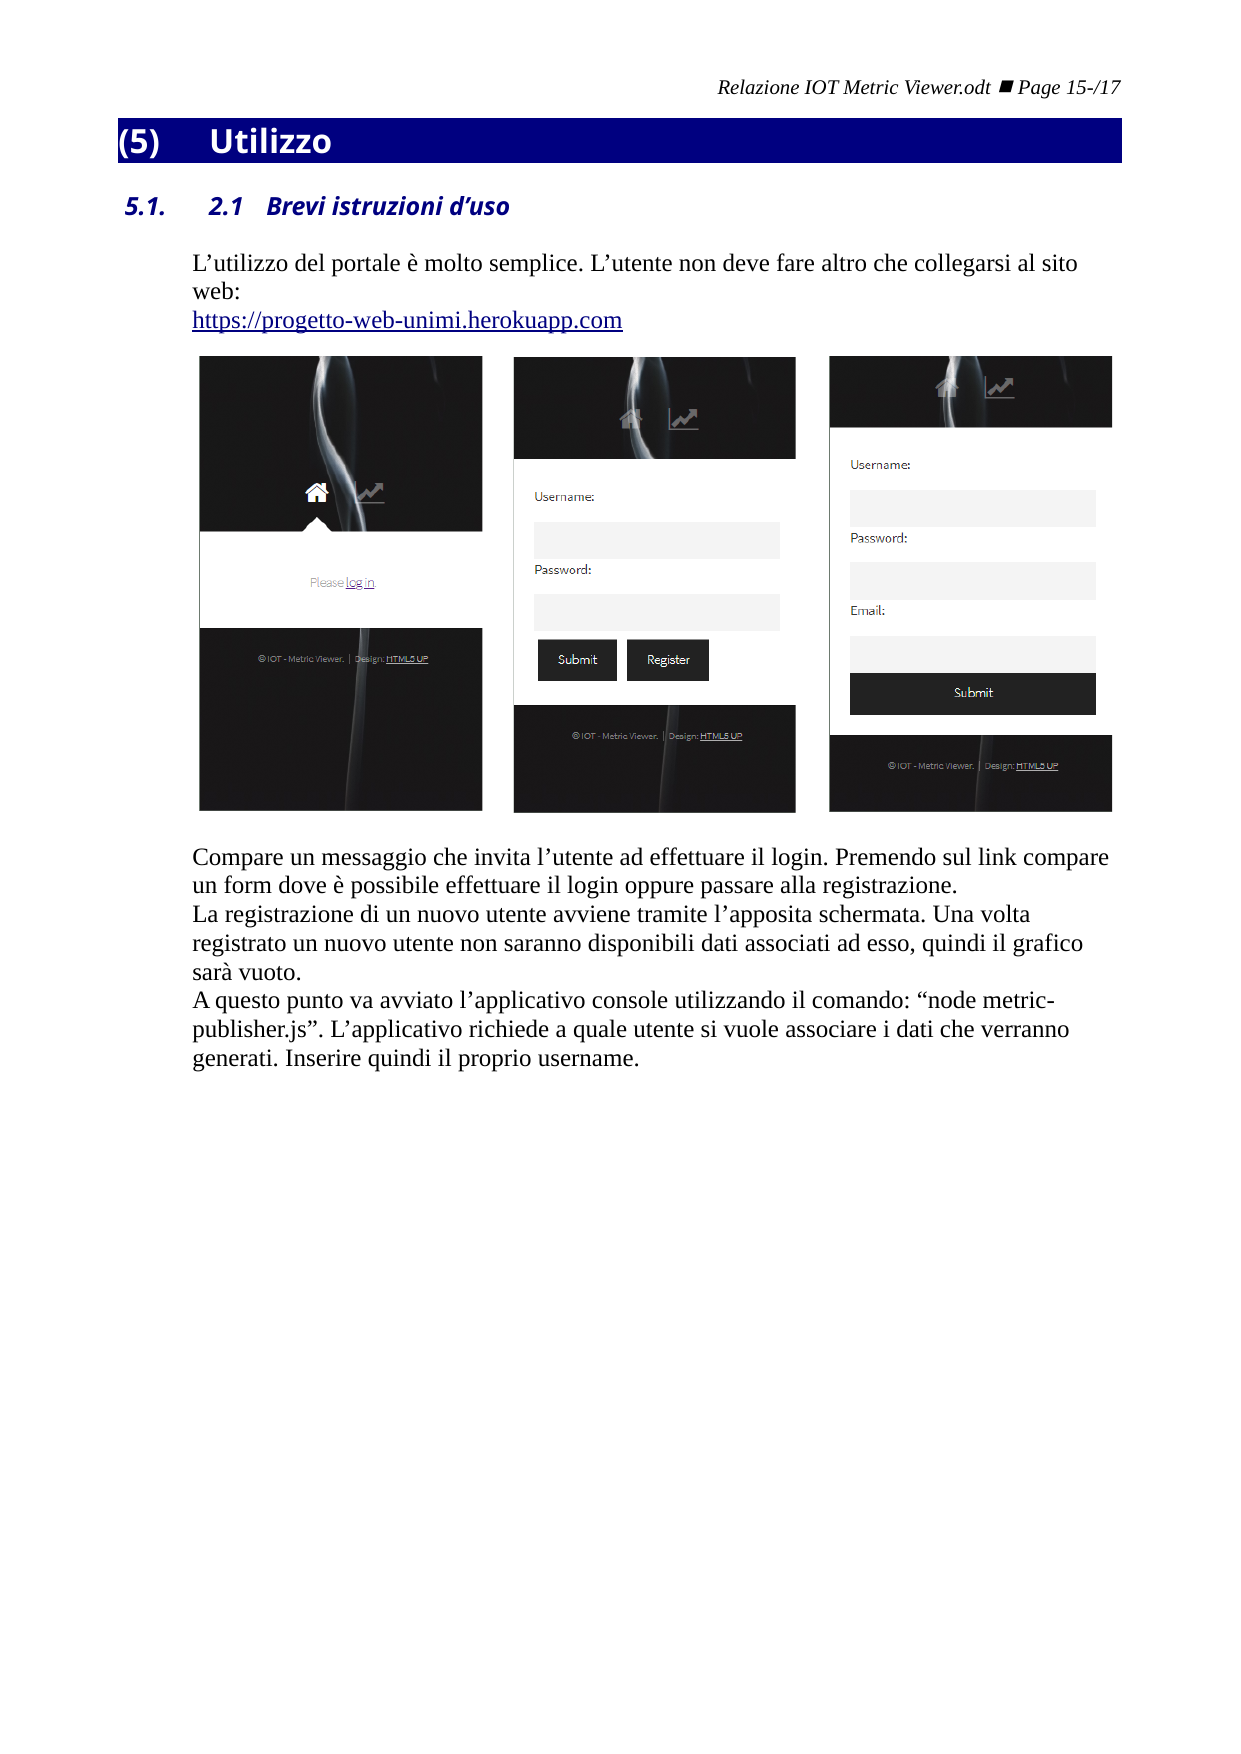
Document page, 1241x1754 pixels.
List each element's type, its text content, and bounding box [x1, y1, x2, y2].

text L’utilizzo del portale è molto semplice. L’utente non deve fare altro che collegarsi al sito web: [192, 248, 1122, 305]
subtitle 2.1 Brevi istruzioni d’uso [118, 188, 1122, 223]
text A questo punto va avviato l’applicativo console utilizzando il comando: “node metric-publisher.js”. L’applicativo richiede a quale utente si vuole associare i dati che verranno generati. Inserire quindi il proprio username. [192, 986, 1122, 1072]
text https://progetto-web-unimi.herokuapp.com [192, 305, 1122, 334]
text Compare un messaggio che invita l’utente ad effettuare il login. Premendo sul link compare un form dove è possibile effettuare il login oppure passare alla registrazione. La registrazione di un nuovo utente avviene tramite l’apposita schermata. Una volta registrato un nuovo utente non saranno disponibili dati associati ad esso, quindi il grafico sarà vuoto. [192, 842, 1122, 986]
subtitle Utilizzo [118, 118, 1122, 163]
